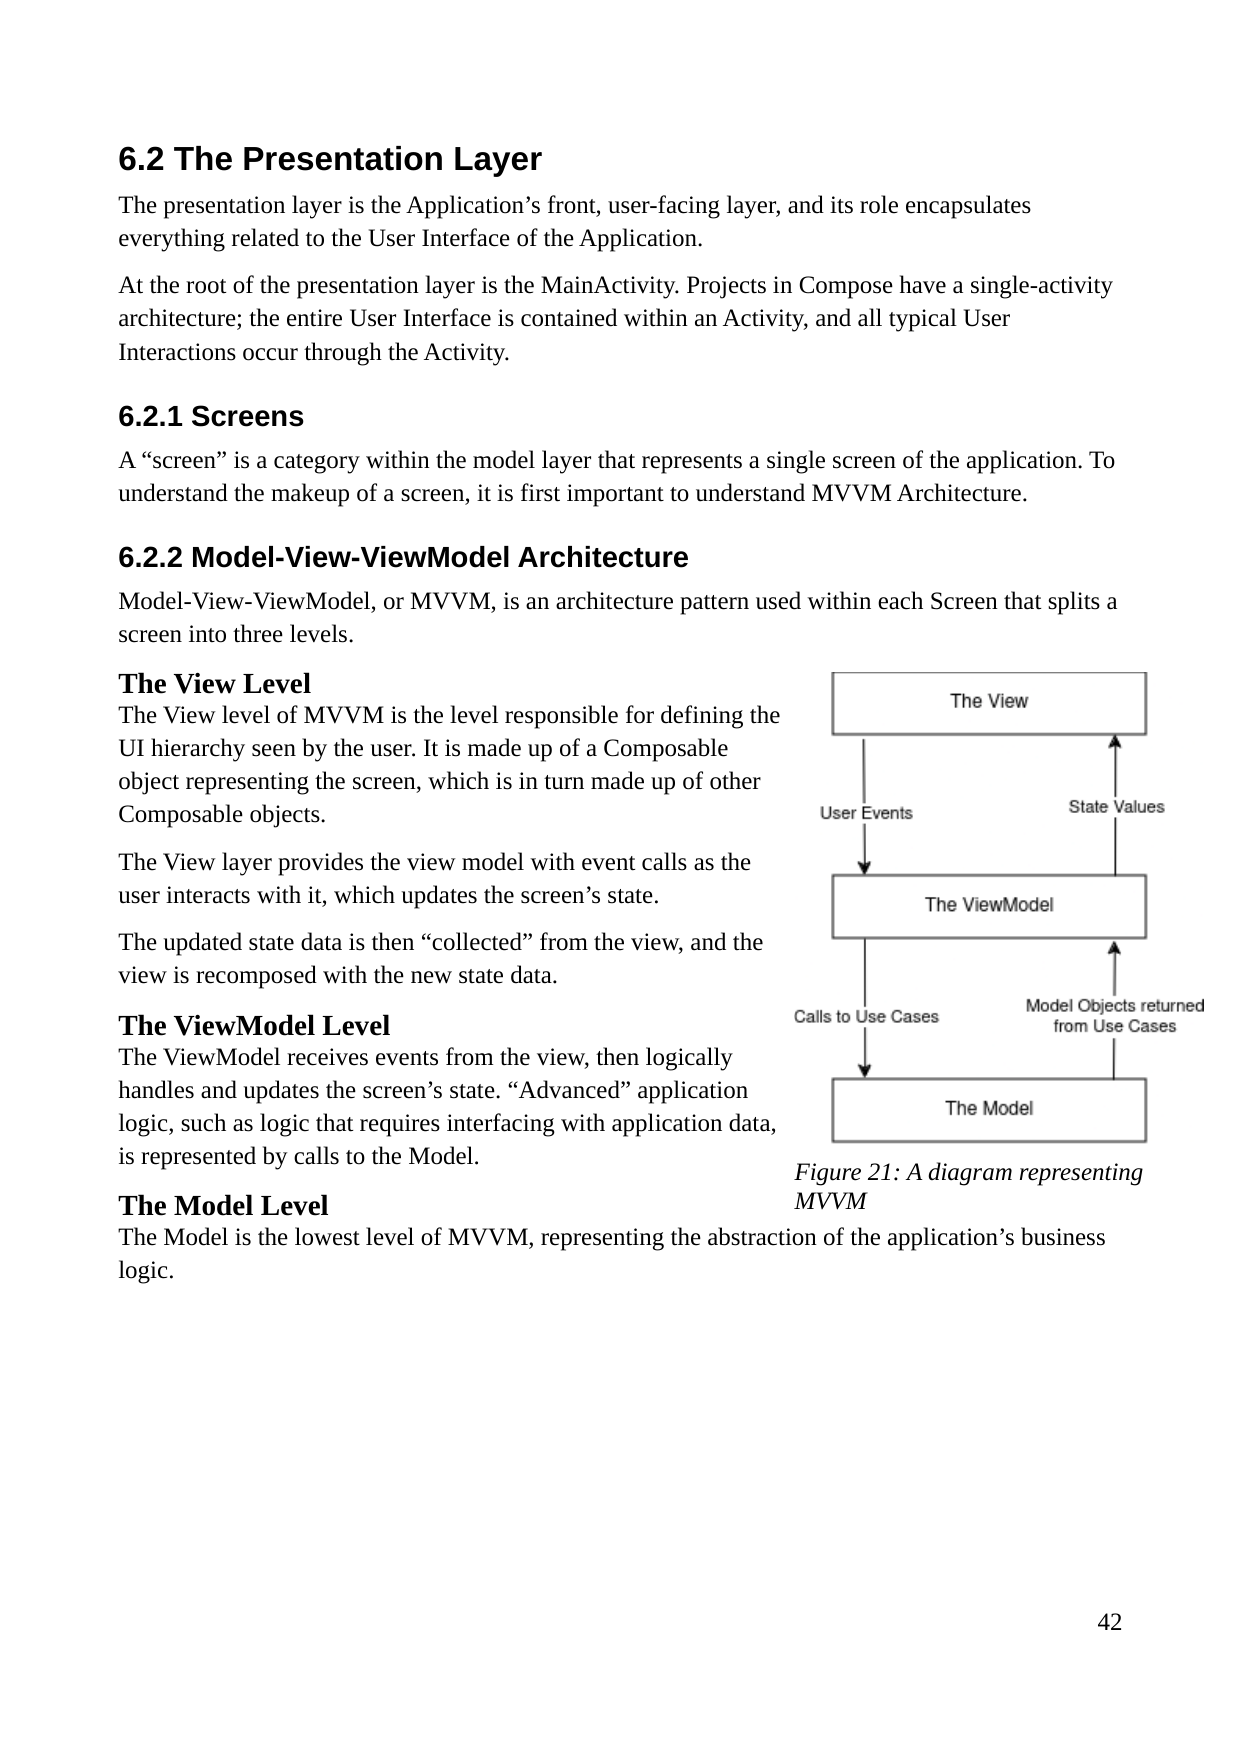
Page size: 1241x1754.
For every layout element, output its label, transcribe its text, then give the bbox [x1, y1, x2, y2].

text The View level of MVVM is the level responsible for defining the UI hierarchy seen by the user. It is made up of a Composable object representing the screen, which is in turn made up of other Composable objects. [118, 700, 794, 828]
text Figure 21: A diagram representing MVVM [794, 734, 1208, 1214]
text The presentation layer is the Application’s front, user-facing layer, and its role encapsulates everything related to the User Interface of the Application. [118, 190, 1122, 252]
text Model-View-ViewModel, or MVVM, is an architecture pattern used within each Screen that splits a screen into three levels. [118, 586, 1122, 648]
subtitle 6.2 The Presentation Layer [118, 139, 1122, 177]
subtitle 6.2.1 Screens [118, 399, 1122, 432]
picture [794, 672, 1204, 1145]
subtitle 6.2.2 Model-View-ViewModel Architecture [118, 540, 1122, 573]
text The Model is the lowest level of MVVM, representing the abstraction of the application’s business logic. [118, 1222, 1122, 1284]
text The updated state data is then “collected” from the view, and the view is recomposed with the new state data. [118, 927, 794, 989]
text At the root of the presentation layer is the MainActivity. Projects in Compose have a single-activity architecture; the entire User Interface is contained within an Activity, and all typical User Interactions occur through the Activity. [118, 271, 1122, 365]
text The ViewModel receives events from the view, then logically handles and updates the screen’s state. “Advanced” application logic, such as logic that requires interfacing with application data, is represented by calls to the Model. [118, 1042, 794, 1169]
text The View layer provides the view model with event calls as the user interacts with it, which updates the screen’s state. [118, 847, 794, 909]
text The Model Level [118, 1188, 1122, 1222]
text A “screen” is a category within the model layer that represents a single screen of the application. To understand the makeup of a screen, it is first important to understand MVVM Architecture. [118, 445, 1122, 507]
text The View Level [118, 667, 1122, 700]
text The ViewModel Level [118, 1008, 794, 1042]
